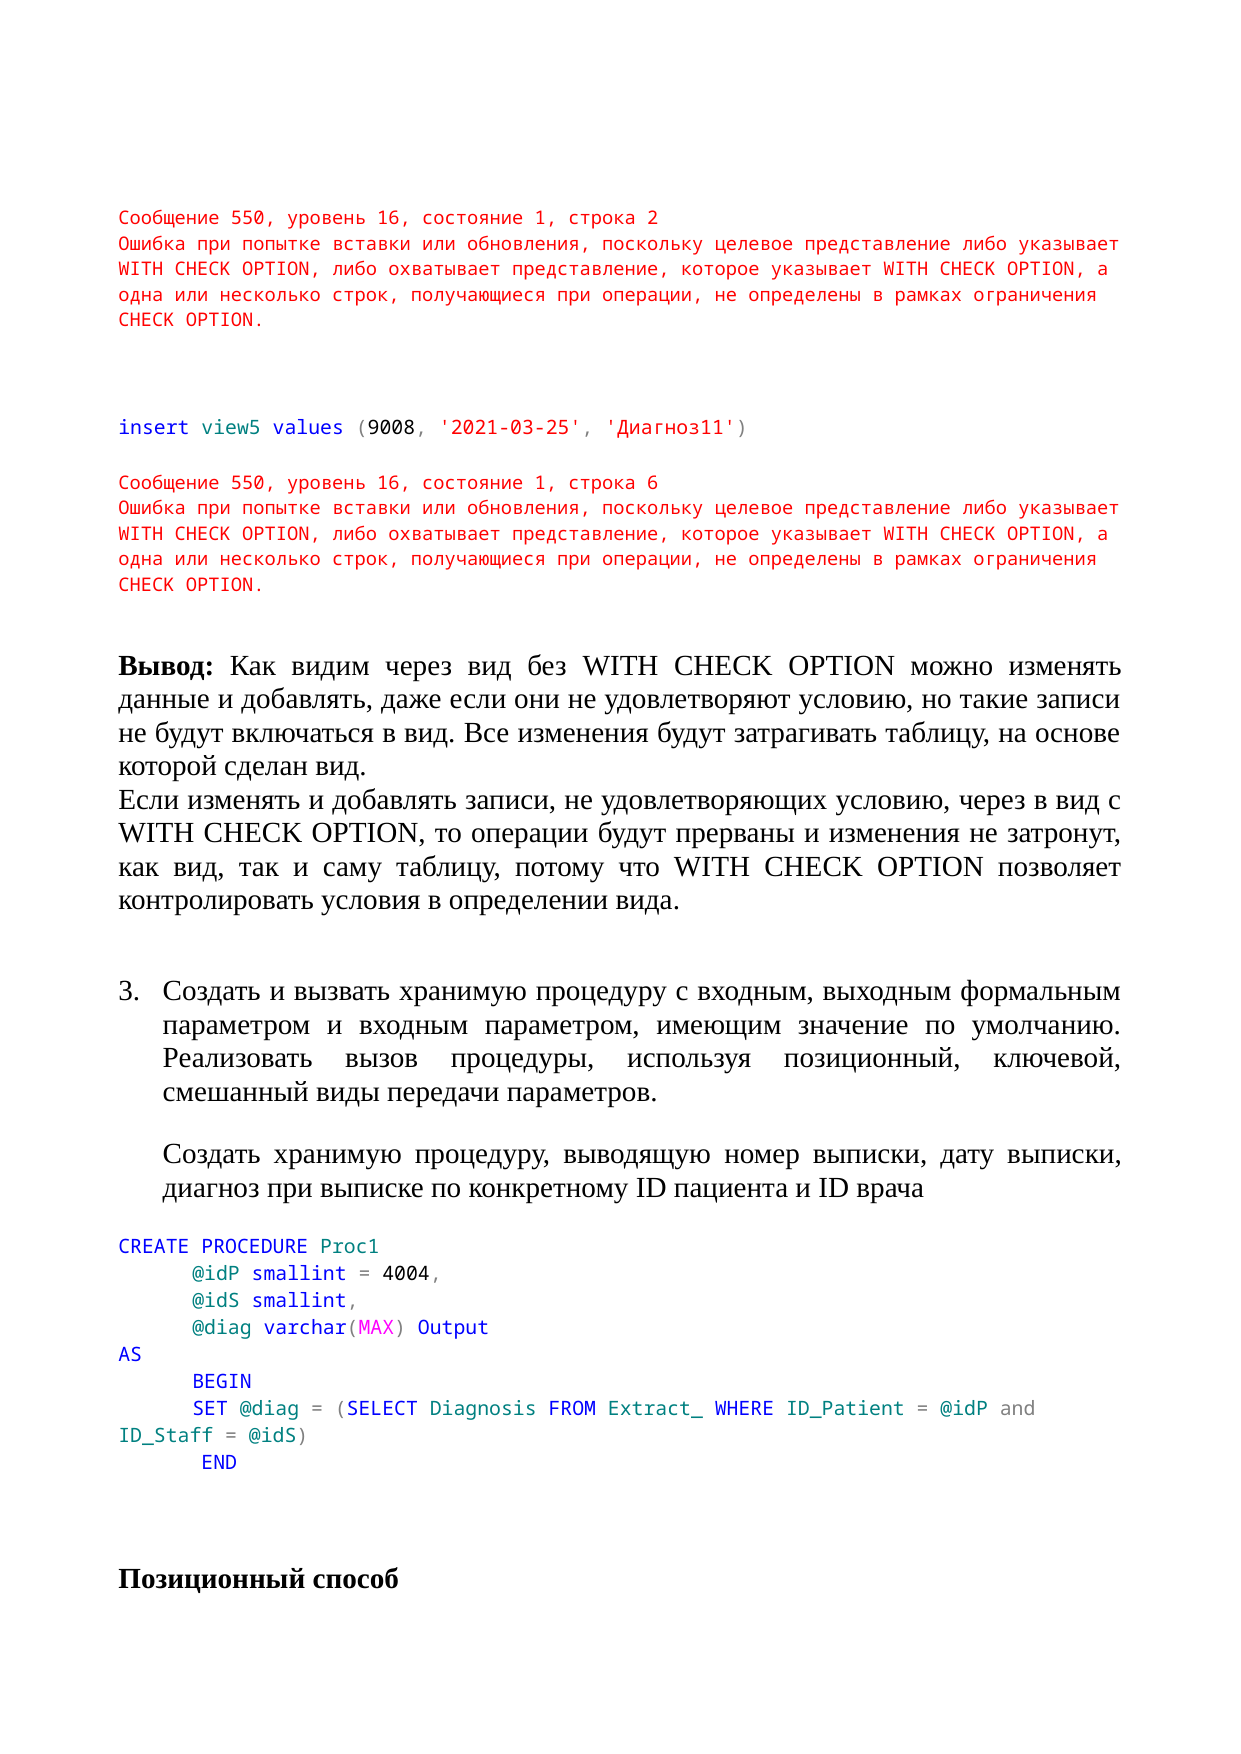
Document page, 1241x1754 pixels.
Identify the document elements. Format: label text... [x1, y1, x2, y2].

text Ошибка при попытке вставки или обновления, поскольку целевое представление либо указывает WITH CHECK OPTION, либо охватывает представление, которое указывает WITH CHECK OPTION, а одна или несколько строк, получающиеся при операции, не определены в рамках ограничения CHECK OPTION. [118, 230, 1122, 332]
text Сообщение 550, уровень 16, состояние 1, строка 2 [118, 204, 1122, 230]
list Создать хранимую процедуру, выводящую номер выписки, дату выписки, диагноз при выписке по конкретному ID пациента и ID врача [162, 1136, 1122, 1203]
text @idP smallint = 4004, [118, 1259, 1122, 1286]
text Если изменять и добавлять записи, не удовлетворяющих условию, через в вид с WITH CHECK OPTION, то операции будут прерваны и изменения не затронут, как вид, так и саму таблицу, потому что WITH CHECK OPTION позволяет контролировать условия в определении вида. [118, 782, 1122, 916]
text Вывод: Как видим через вид без WITH CHECK OPTION можно изменять данные и добавлять, даже если они не удовлетворяют условию, но такие записи не будут включаться в вид. Все изменения будут затрагивать таблицу, на основе которой сделан вид. [118, 648, 1122, 782]
list Создать и вызвать хранимую процедуру с входным, выходным формальным параметром и входным параметром, имеющим значение по умолчанию. Реализовать вызов процедуры, используя позиционный, ключевой, смешанный виды передачи параметров. [118, 973, 1122, 1108]
text CREATE PROCEDURE Proc1 [118, 1232, 1122, 1259]
text insert view5 values (9008, '2021-03-25', 'Диагноз11') [118, 413, 1122, 440]
text Позиционный способ [118, 1561, 1122, 1595]
text BEGIN [118, 1367, 1122, 1394]
text @idS smallint, [118, 1286, 1122, 1313]
text AS [118, 1340, 1122, 1367]
text Сообщение 550, уровень 16, состояние 1, строка 6 [118, 469, 1122, 494]
text Ошибка при попытке вставки или обновления, поскольку целевое представление либо указывает WITH CHECK OPTION, либо охватывает представление, которое указывает WITH CHECK OPTION, а одна или несколько строк, получающиеся при операции, не определены в рамках ограничения CHECK OPTION. [118, 494, 1122, 597]
text SET @diag = (SELECT Diagnosis FROM Extract_ WHERE ID_Patient = @idP and ID_Staff = @idS) [118, 1394, 1122, 1448]
text @diag varchar(MAX) Output [118, 1313, 1122, 1340]
text END [118, 1448, 1122, 1475]
